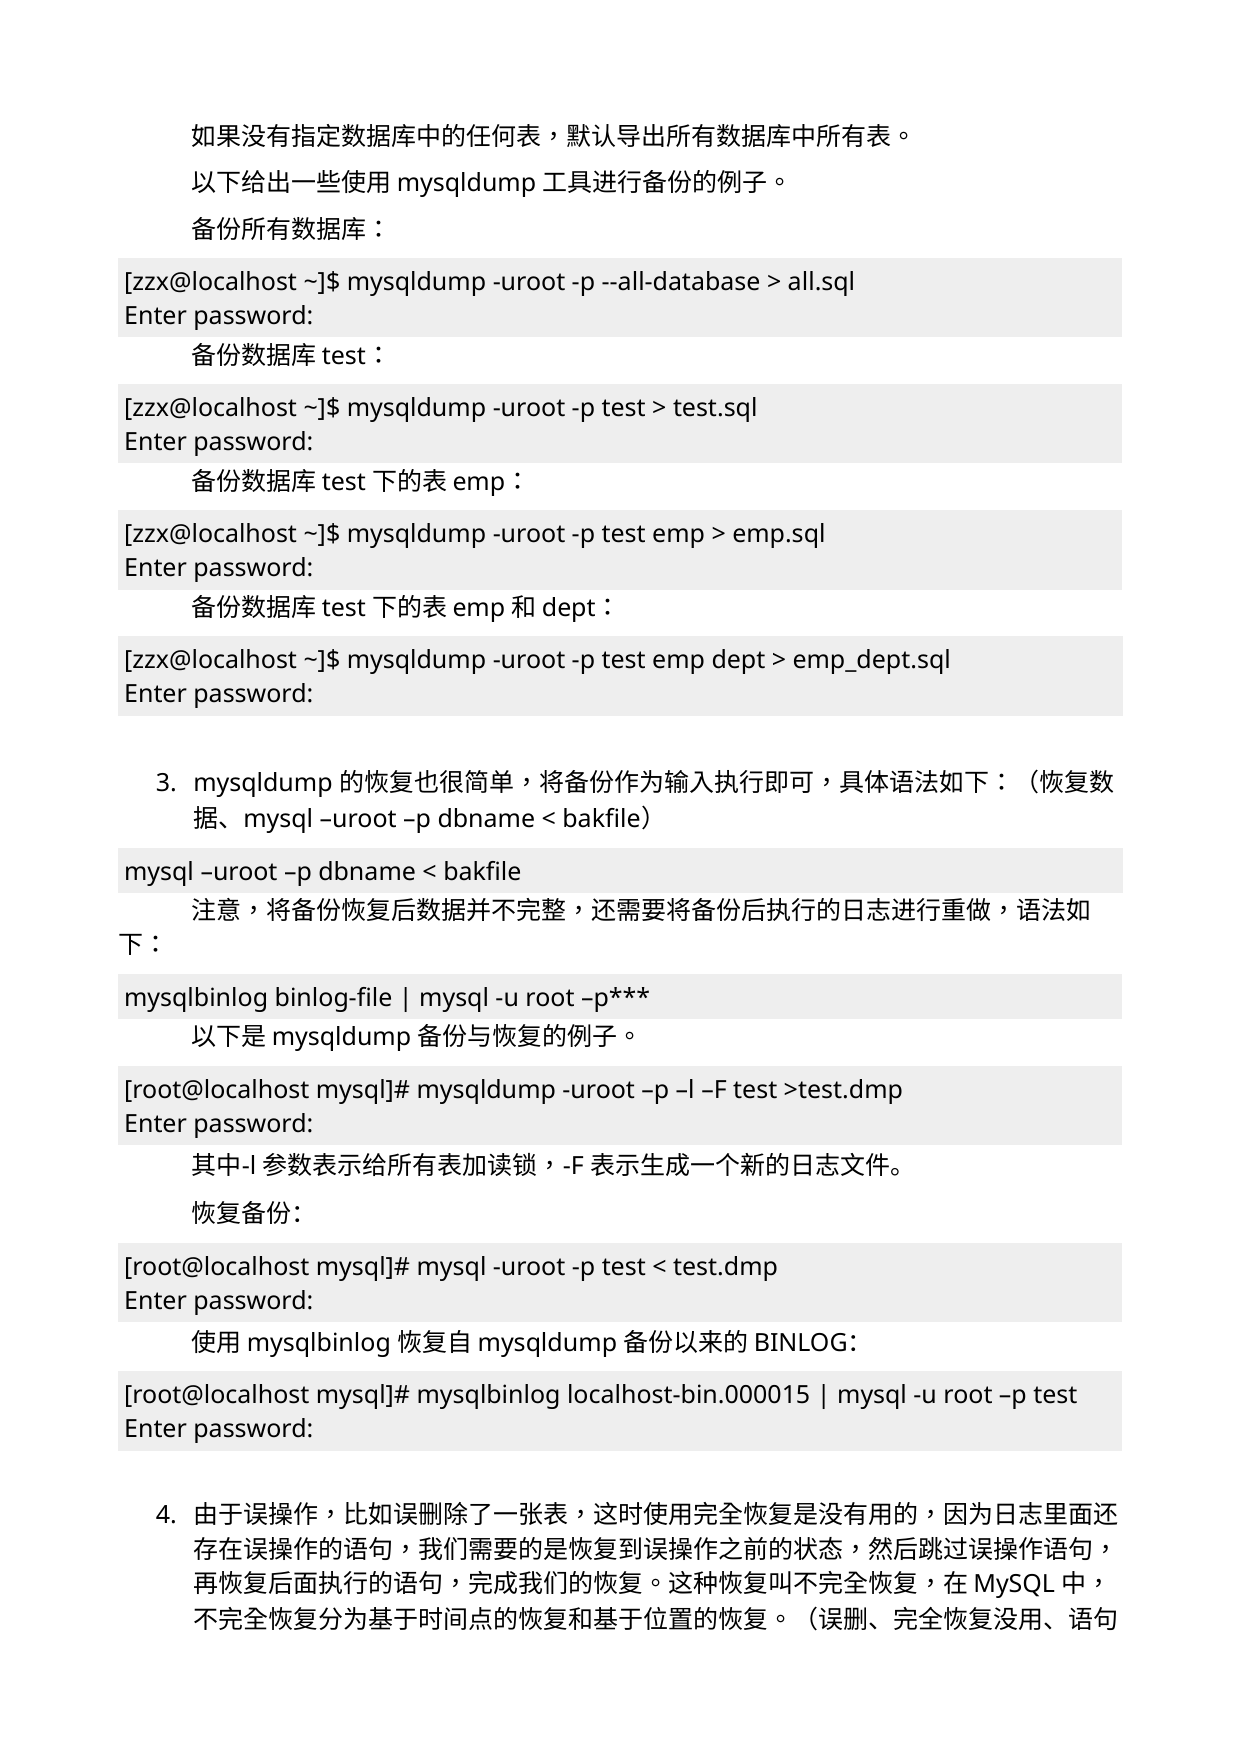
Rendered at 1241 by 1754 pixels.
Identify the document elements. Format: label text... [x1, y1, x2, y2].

text 以下给出一些使用mysqldump 工具进行备份的例子。 [118, 165, 1122, 199]
table_header [zzx@localhost ~]$ mysqldump -uroot -p --all-database > all.sql Enter password: [118, 258, 1122, 337]
table_header [zzx@localhost ~]$ mysqldump -uroot -p test > test.sql Enter password: [118, 384, 1122, 463]
text 注意，将备份恢复后数据并不完整，还需要将备份后执行的日志进行重做，语法如下： [118, 893, 1122, 961]
table_header [root@localhost mysql]# mysqlbinlog localhost-bin.000015 | mysql -u root –p test Enter password: [118, 1371, 1122, 1451]
list 由于误操作，比如误删除了一张表，这时使用完全恢复是没有用的，因为日志里面还存在误操作的语句，我们需要的是恢复到误操作之前的状态，然后跳过误操作语句，再恢复后面执行的语句，完成我们的恢复。这种恢复叫不完全恢复，在MySQL 中，不完全恢复分为基于时间点的恢复和基于位置的恢复。（误删、完全恢复没用、语句 [156, 1497, 1122, 1636]
text 备份数据库test： [118, 337, 1122, 371]
text 其中-l 参数表示给所有表加读锁，-F 表示生成一个新的日志文件。 [118, 1145, 1122, 1181]
table_header [zzx@localhost ~]$ mysqldump -uroot -p test emp dept > emp_dept.sql Enter password: [118, 636, 1123, 716]
table_header [root@localhost mysql]# mysqldump -uroot –p –l –F test >test.dmp Enter password: [118, 1066, 1122, 1145]
text 如果没有指定数据库中的任何表，默认导出所有数据库中所有表。 [118, 118, 1122, 152]
text 备份所有数据库： [118, 211, 1122, 245]
table_header mysql –uroot –p dbname < bakfile [118, 848, 1123, 893]
text 以下是mysqldump 备份与恢复的例子。 [118, 1019, 1122, 1053]
text 备份数据库test 下的表emp 和dept： [118, 590, 1122, 624]
text 备份数据库test 下的表emp： [118, 463, 1122, 498]
table_header [root@localhost mysql]# mysql -uroot -p test < test.dmp Enter password: [118, 1243, 1122, 1322]
text 恢复备份： [118, 1194, 1122, 1230]
text 使用mysqlbinlog 恢复自mysqldump 备份以来的BINLOG： [118, 1322, 1122, 1358]
table_header mysqlbinlog binlog-file | mysql -u root –p*** [118, 974, 1122, 1019]
table_header [zzx@localhost ~]$ mysqldump -uroot -p test emp > emp.sql Enter password: [118, 510, 1122, 590]
list mysqldump 的恢复也很简单，将备份作为输入执行即可，具体语法如下：（恢复数据、mysql –uroot –p dbname < bakfile） [156, 762, 1122, 835]
